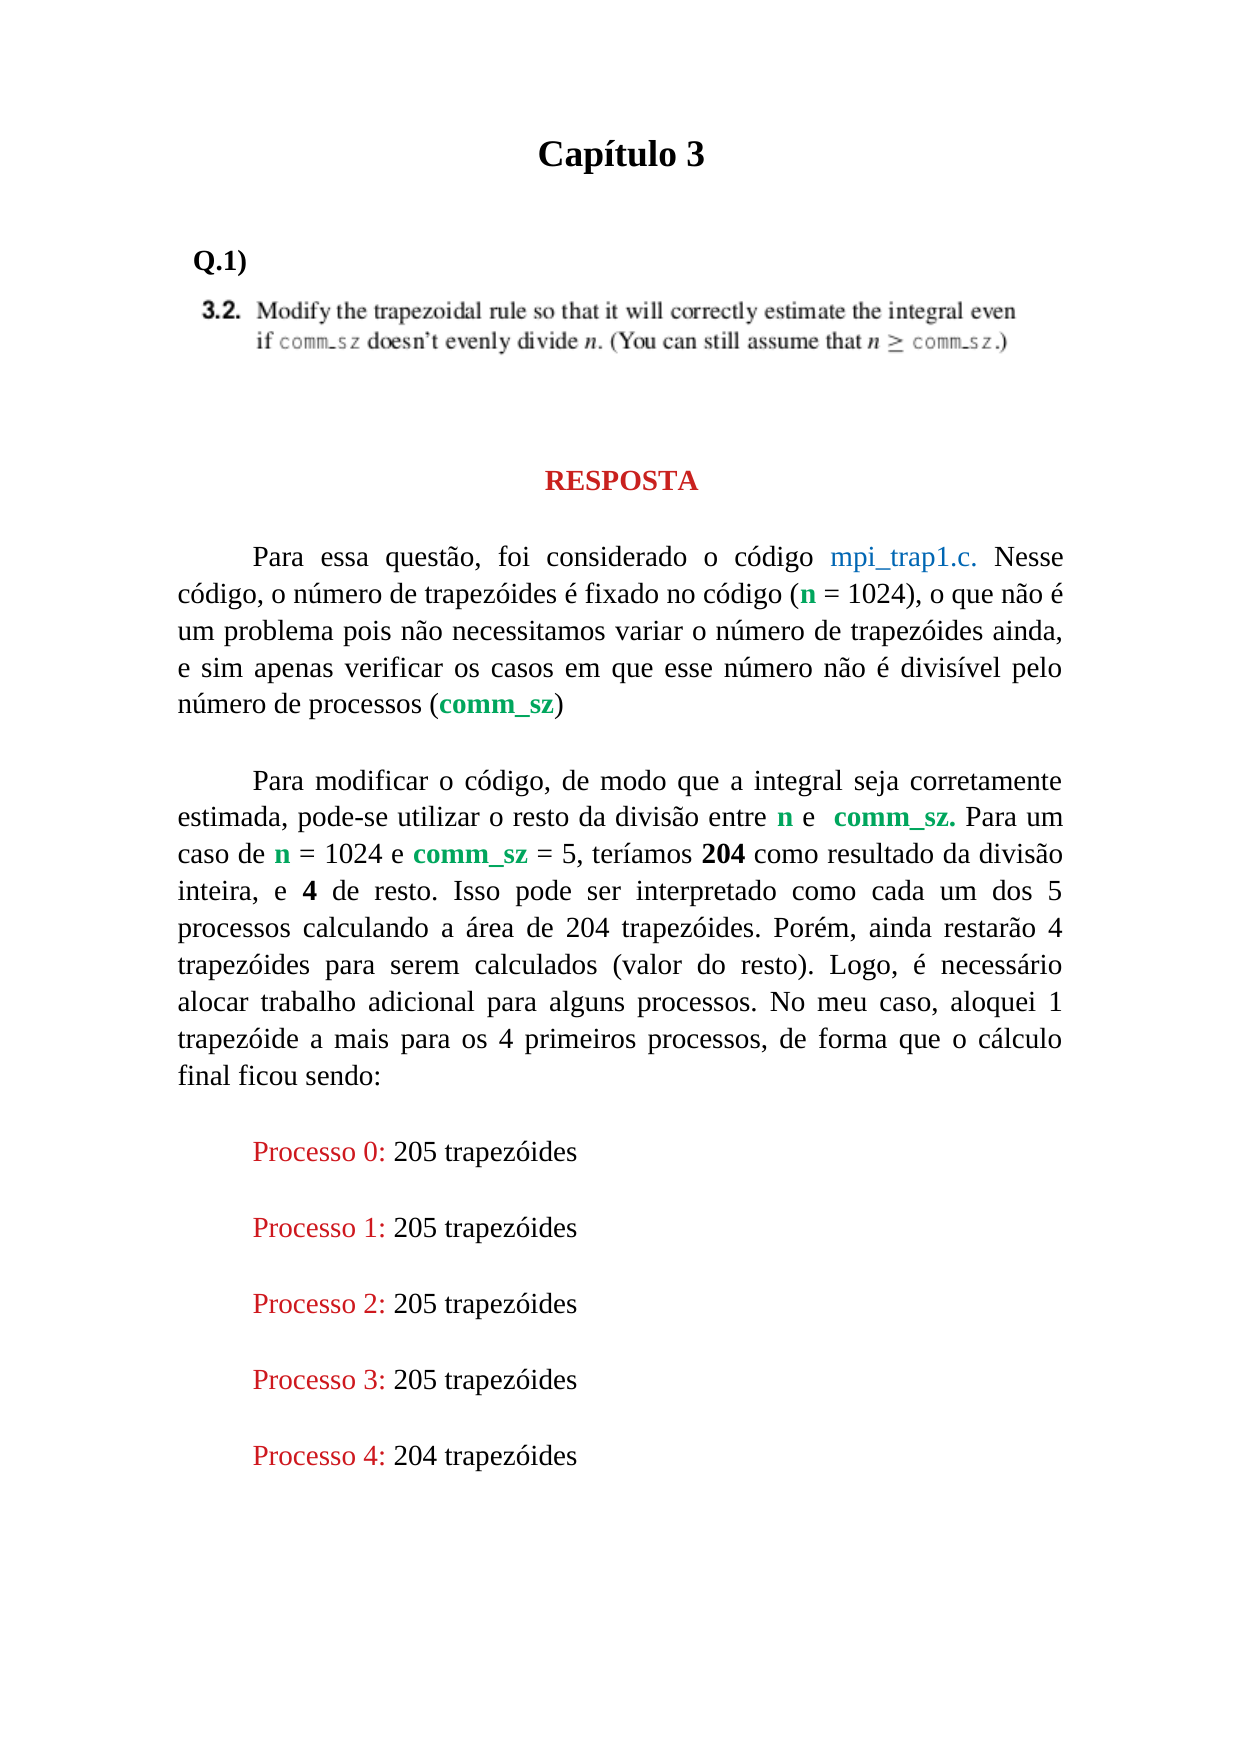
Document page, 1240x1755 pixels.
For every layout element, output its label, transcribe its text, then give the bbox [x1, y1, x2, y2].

text Q.1) [193, 243, 1049, 277]
subtitle RESPOSTA [179, 463, 1063, 496]
text Processo 0: 205 trapezóides [177, 1134, 1063, 1167]
text Processo 4: 204 trapezóides [177, 1438, 1063, 1472]
subtitle Capítulo 3 [193, 131, 1049, 174]
text Para essa questão, foi considerado o código mpi_trap1.c. Nesse código, o número de trapezóides é fixado no código (n = 1024), o que não é um problema pois não necessitamos variar o número de trapezóides ainda, e sim apenas verificar os casos em que esse número não é divisível pelo número de processos (comm_sz) [177, 539, 1063, 720]
text Processo 1: 205 trapezóides [177, 1210, 1063, 1243]
text Processo 3: 205 trapezóides [177, 1362, 1063, 1396]
text Processo 2: 205 trapezóides [177, 1286, 1063, 1320]
text Para modificar o código, de modo que a integral seja corretamente estimada, pode-se utilizar o resto da divisão entre n e comm_sz. Para um caso de n = 1024 e comm_sz = 5, teríamos 204 como resultado da divisão inteira, e 4 de resto. Isso pode ser interpretado como cada um dos 5 processos calculando a área de 204 trapezóides. Porém, ainda restarão 4 trapezóides para serem calculados (valor do resto). Logo, é necessário alocar trabalho adicional para alguns processos. No meu caso, aloquei 1 trapezóide a mais para os 4 primeiros processos, de forma que o cálculo final ficou sendo: [177, 763, 1063, 1091]
picture [177, 281, 1051, 371]
